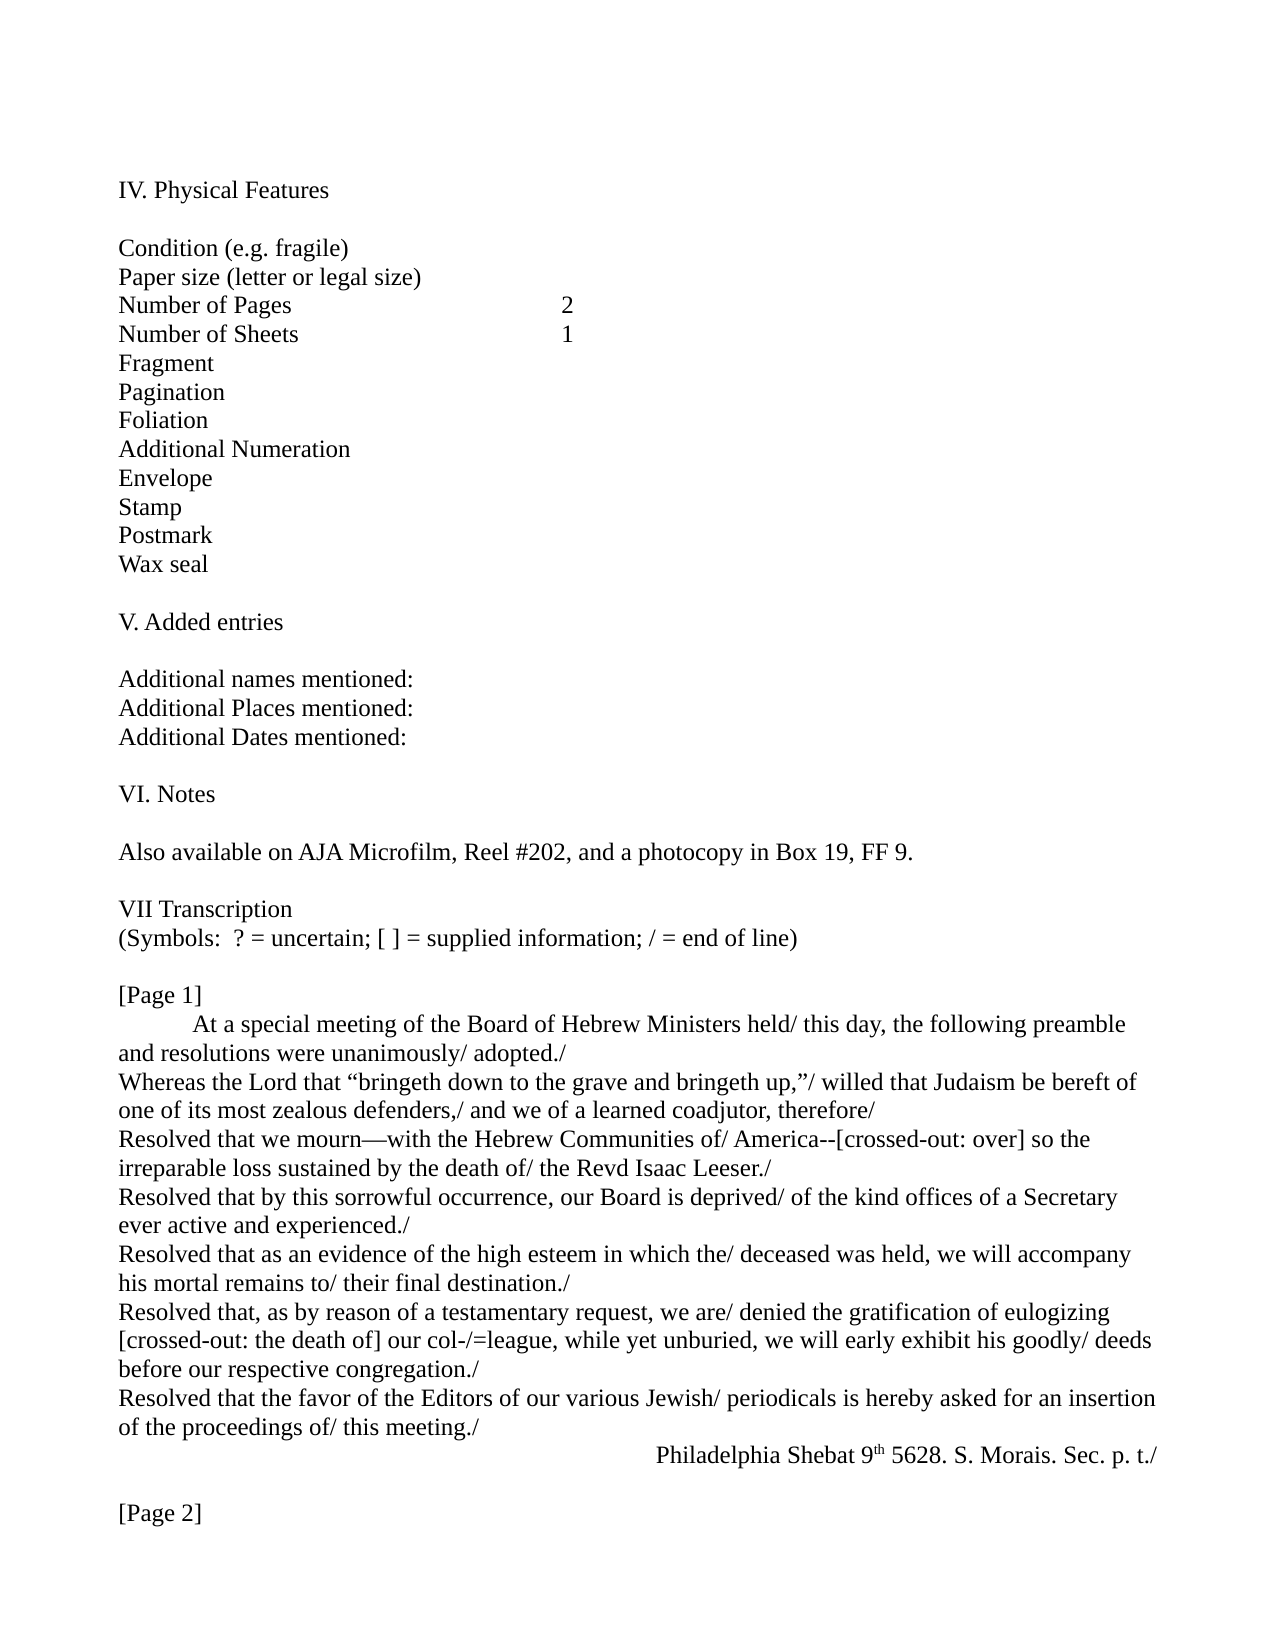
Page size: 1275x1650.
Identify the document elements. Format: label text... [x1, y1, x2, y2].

text Resolved that by this sorrowful occurrence, our Board is deprived/ of the kind offices of a Secretary ever active and experienced./ [118, 1182, 1157, 1239]
text Fragment [118, 348, 1157, 377]
text Resolved that we mourn—with the Hebrew Communities of/ America--[crossed-out: over] so the irreparable loss sustained by the death of/ the Revd Isaac Leeser./ [118, 1124, 1157, 1182]
text Additional Places mentioned: [118, 693, 1157, 722]
text Envelope [118, 463, 1157, 492]
text VII Transcription [118, 894, 1157, 923]
text Additional Numeration [118, 434, 1157, 463]
text [Page 1] [118, 981, 1157, 1009]
text Whereas the Lord that “bringeth down to the grave and bringeth up,”/ willed that Judaism be bereft of one of its most zealous defenders,/ and we of a learned coadjutor, therefore/ [118, 1067, 1157, 1124]
text Postmark [118, 521, 1157, 549]
text Stamp [118, 492, 1157, 521]
text Number of Pages 2 [118, 291, 1157, 319]
text Number of Sheets 1 [118, 319, 1157, 348]
text Pagination [118, 377, 1157, 406]
text Foliation [118, 406, 1157, 434]
text Philadelphia Shebat 9th 5628. S. Morais. Sec. p. t./ [118, 1441, 1157, 1469]
text Also available on AJA Microfilm, Reel #202, and a photocopy in Box 19, FF 9. [118, 837, 1157, 866]
text Paper size (letter or legal size) [118, 262, 1157, 291]
text IV. Physical Features [118, 176, 1157, 204]
text VI. Notes [118, 779, 1157, 808]
text [Page 2] [118, 1498, 1157, 1527]
text At a special meeting of the Board of Hebrew Ministers held/ this day, the following preamble and resolutions were unanimously/ adopted./ [118, 1009, 1157, 1067]
text (Symbols: ? = uncertain; [ ] = supplied information; / = end of line) [118, 923, 1157, 952]
text Condition (e.g. fragile) [118, 233, 1157, 262]
text Additional names mentioned: [118, 664, 1157, 693]
text Resolved that, as by reason of a testamentary request, we are/ denied the gratification of eulogizing [crossed-out: the death of] our col-/=league, while yet unburied, we will early exhibit his goodly/ deeds before our respective congregation./ [118, 1297, 1157, 1383]
text Additional Dates mentioned: [118, 722, 1157, 751]
text Resolved that as an evidence of the high esteem in which the/ deceased was held, we will accompany his mortal remains to/ their final destination./ [118, 1239, 1157, 1297]
text Resolved that the favor of the Editors of our various Jewish/ periodicals is hereby asked for an insertion of the proceedings of/ this meeting./ [118, 1383, 1157, 1441]
text V. Added entries [118, 607, 1157, 636]
text Wax seal [118, 549, 1157, 578]
